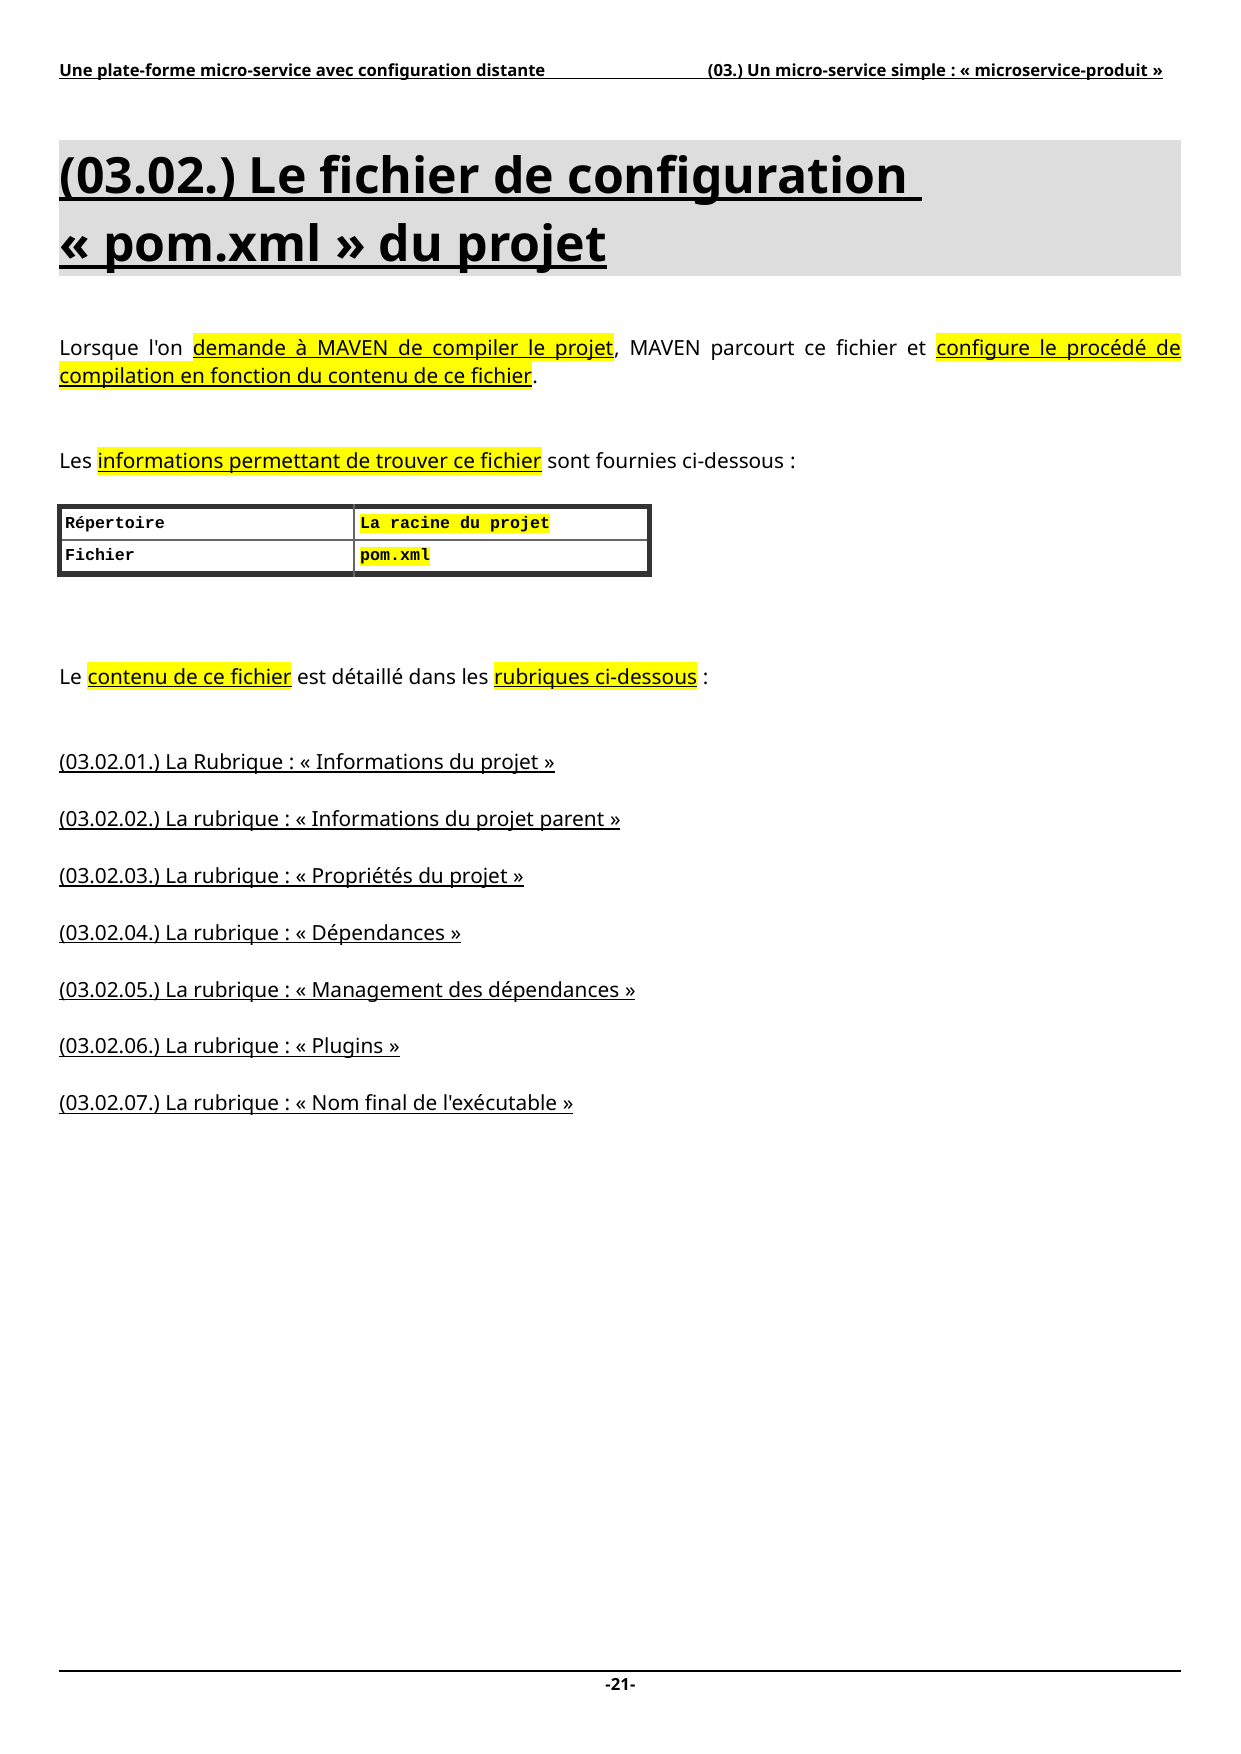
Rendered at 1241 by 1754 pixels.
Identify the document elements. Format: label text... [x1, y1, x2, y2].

text (03.02.06.) La rubrique : « Plugins » [59, 1032, 1181, 1060]
text Lorsque l'on demande à MAVEN de compiler le projet, MAVEN parcourt ce fichier et configure le procédé de compilation en fonction du contenu de ce fichier. [59, 333, 1181, 390]
table_header La racine du projet [355, 509, 647, 539]
text (03.02.04.) La rubrique : « Dépendances » [59, 918, 1181, 946]
text Le contenu de ce fichier est détaillé dans les rubriques ci-dessous : [59, 662, 1181, 690]
table_cell pom.xml [355, 541, 647, 571]
text (03.02.05.) La rubrique : « Management des dépendances » [59, 975, 1181, 1003]
table_cell Fichier [62, 541, 353, 571]
text (03.02.03.) La rubrique : « Propriétés du projet » [59, 861, 1181, 889]
table_header Répertoire [62, 509, 353, 539]
text Les informations permettant de trouver ce fichier sont fournies ci-dessous : [59, 447, 1181, 475]
text (03.02.01.) La Rubrique : « Informations du projet » [59, 747, 1181, 776]
text (03.02.07.) La rubrique : « Nom final de l'exécutable » [59, 1088, 1181, 1117]
text (03.02.02.) La rubrique : « Informations du projet parent » [59, 804, 1181, 832]
text (03.02.) Le fichier de configuration « pom.xml » du projet [59, 140, 1181, 276]
